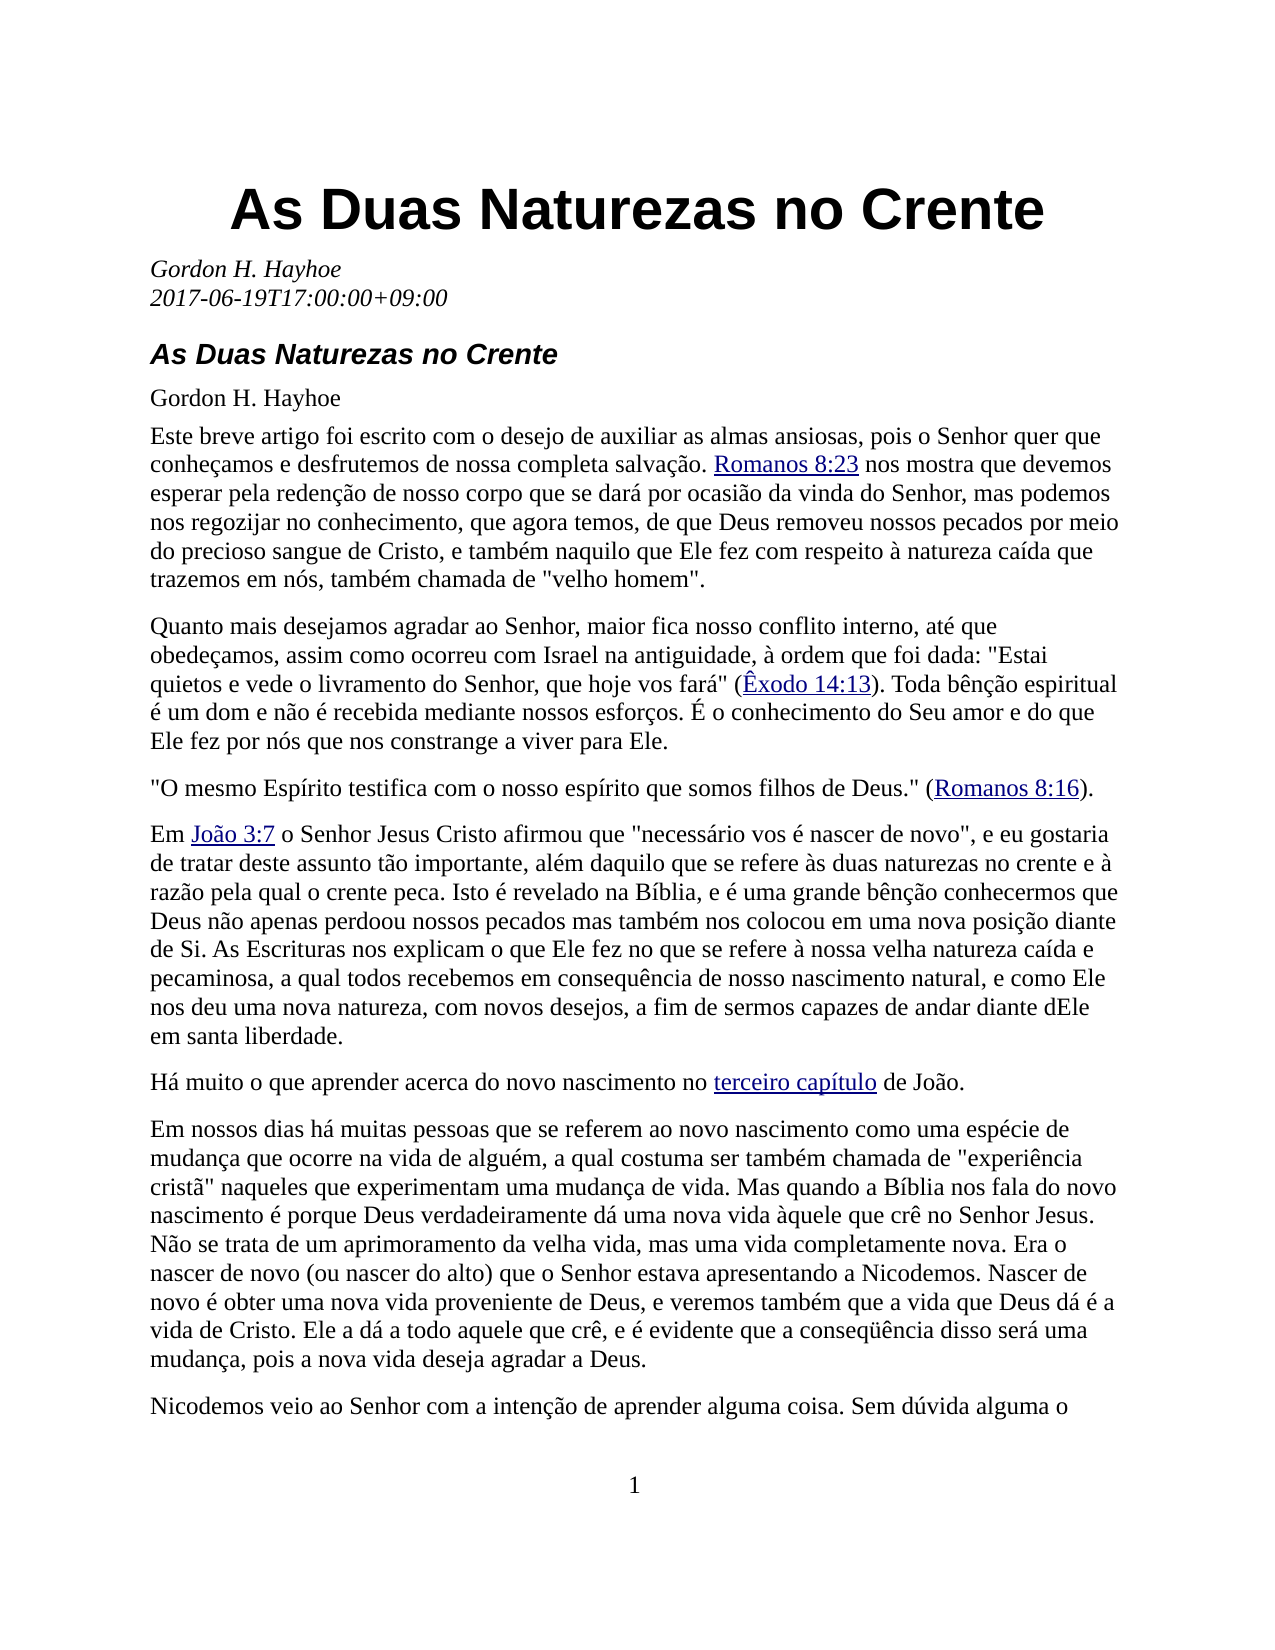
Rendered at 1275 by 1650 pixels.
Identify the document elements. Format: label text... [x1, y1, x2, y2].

text Em nossos dias há muitas pessoas que se referem ao novo nascimento como uma espécie de mudança que ocorre na vida de alguém, a qual costuma ser também chamada de "experiência cristã" naqueles que experimentam uma mudança de vida. Mas quando a Bíblia nos fala do novo nascimento é porque Deus verdadeiramente dá uma nova vida àquele que crê no Senhor Jesus. Não se trata de um aprimoramento da velha vida, mas uma vida completamente nova. Era o nascer de novo (ou nascer do alto) que o Senhor estava apresentando a Nicodemos. Nascer de novo é obter uma nova vida proveniente de Deus, e veremos também que a vida que Deus dá é a vida de Cristo. Ele a dá a todo aquele que crê, e é evidente que a conseqüência disso será uma mudança, pois a nova vida deseja agradar a Deus. [150, 1114, 1125, 1373]
title As Duas Naturezas no Crente [150, 175, 1125, 242]
text Nicodemos veio ao Senhor com a intenção de aprender alguma coisa. Sem dúvida alguma o [150, 1391, 1125, 1419]
text Este breve artigo foi escrito com o desejo de auxiliar as almas ansiosas, pois o Senhor quer que conheçamos e desfrutemos de nossa completa salvação. Romanos 8:23 nos mostra que devemos esperar pela redenção de nosso corpo que se dará por ocasião da vinda do Senhor, mas podemos nos regozijar no conhecimento, que agora temos, de que Deus removeu nossos pecados por meio do precioso sangue de Cristo, e também naquilo que Ele fez com respeito à natureza caída que trazemos em nós, também chamada de "velho homem". [150, 421, 1125, 593]
text Em João 3:7 o Senhor Jesus Cristo afirmou que "necessário vos é nascer de novo", e eu gostaria de tratar deste assunto tão importante, além daquilo que se refere às duas naturezas no crente e à razão pela qual o crente peca. Isto é revelado na Bíblia, e é uma grande bênção conhecermos que Deus não apenas perdoou nossos pecados mas também nos colocou em uma nova posição diante de Si. As Escrituras nos explicam o que Ele fez no que se refere à nossa velha natureza caída e pecaminosa, a qual todos recebemos em consequência de nosso nascimento natural, e como Ele nos deu uma nova natureza, com novos desejos, a fim de sermos capazes de andar diante dEle em santa liberdade. [150, 819, 1125, 1049]
text Gordon H. Hayhoe [150, 254, 1125, 283]
text "O mesmo Espírito testifica com o nosso espírito que somos filhos de Deus." (Romanos 8:16). [150, 773, 1125, 802]
text Gordon H. Hayhoe [150, 383, 1125, 412]
text Quanto mais desejamos agradar ao Senhor, maior fica nosso conflito interno, até que obedeçamos, assim como ocorreu com Israel na antiguidade, à ordem que foi dada: "Estai quietos e vede o livramento do Senhor, que hoje vos fará" (Êxodo 14:13). Toda bênção espiritual é um dom e não é recebida mediante nossos esforços. É o conhecimento do Seu amor e do que Ele fez por nós que nos constrange a viver para Ele. [150, 611, 1125, 755]
text 2017-06-19T17:00:00+09:00 [150, 283, 1125, 312]
subtitle As Duas Naturezas no Crente [150, 337, 1125, 371]
text Há muito o que aprender acerca do novo nascimento no terceiro capítulo de João. [150, 1067, 1125, 1096]
